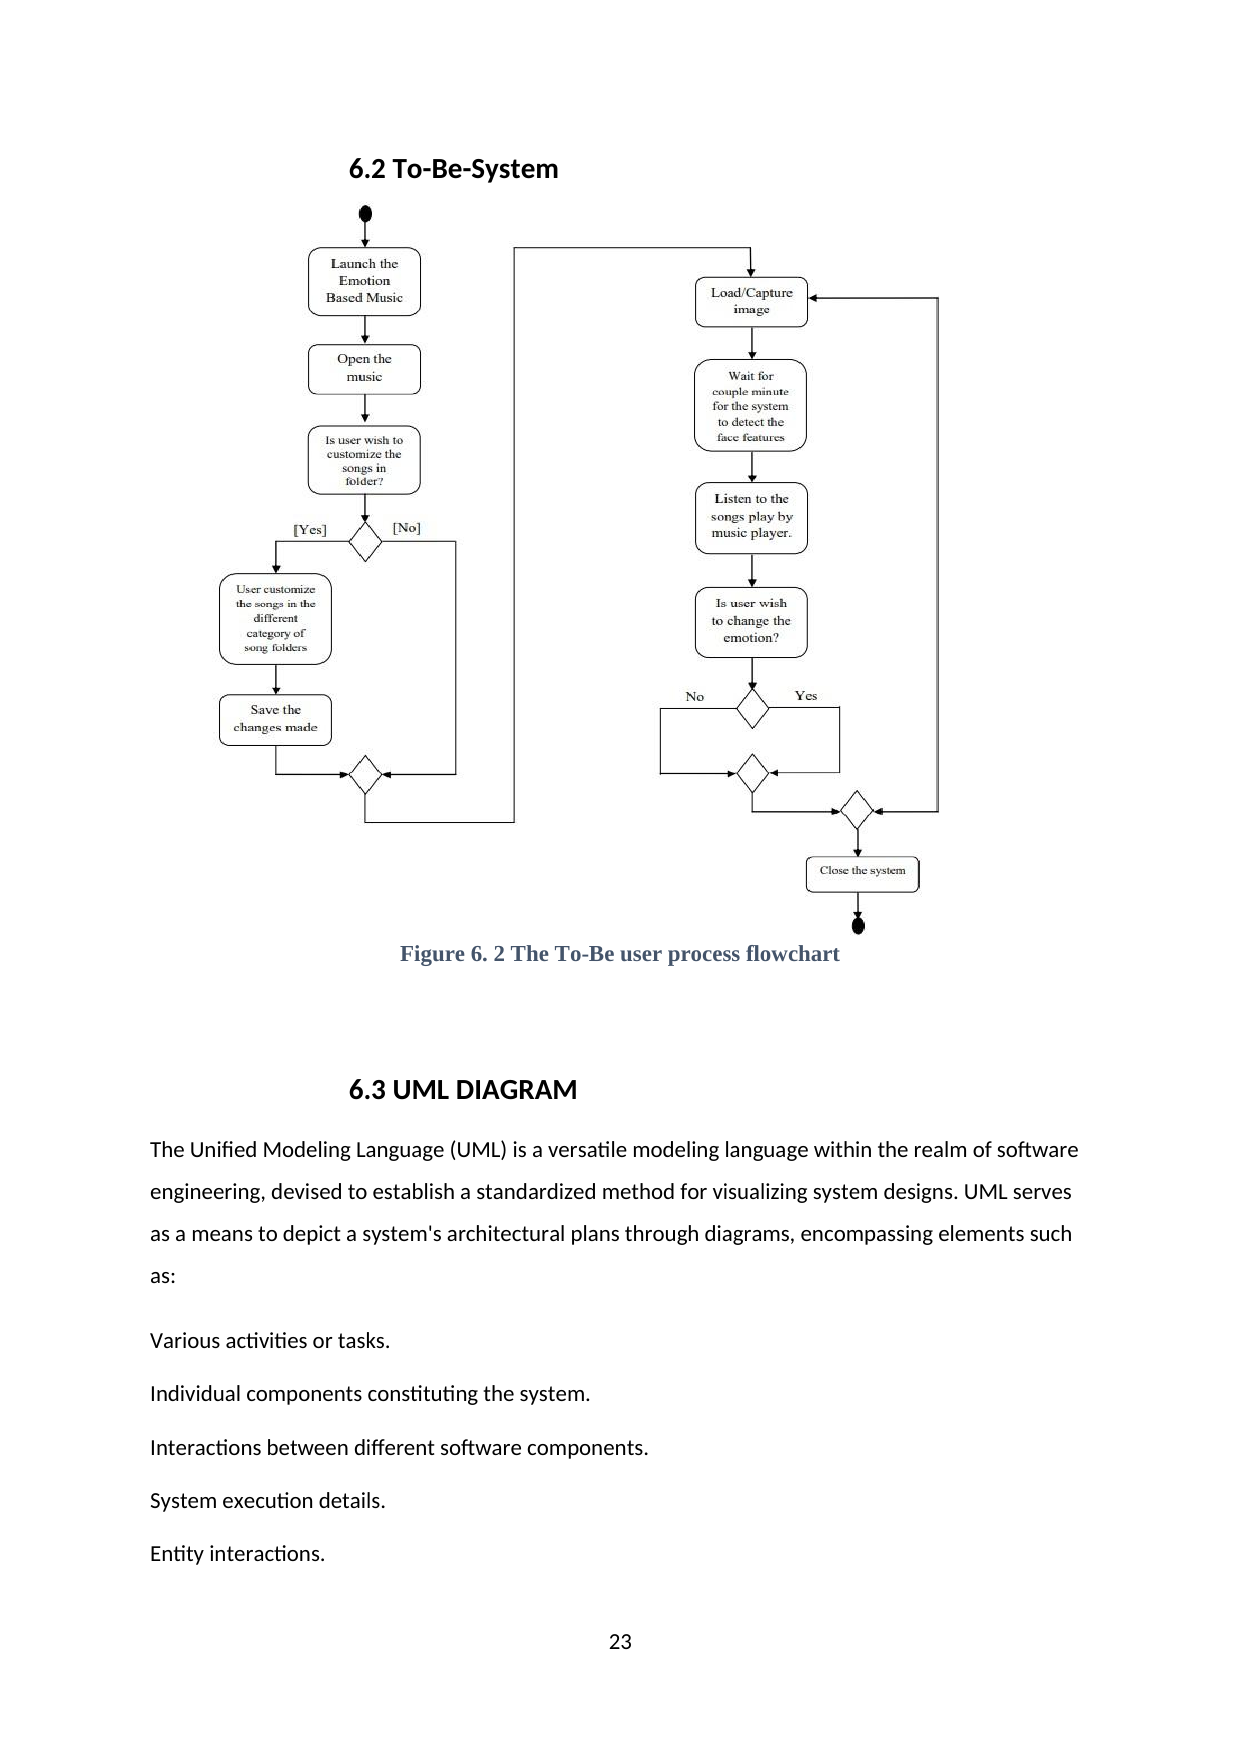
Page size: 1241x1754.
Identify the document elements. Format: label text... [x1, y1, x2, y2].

picture [150, 185, 965, 941]
text System execution details. [150, 1486, 1090, 1514]
text Individual components constituting the system. [150, 1379, 1090, 1407]
text Interactions between different software components. [150, 1433, 1090, 1461]
text Entity interactions. [150, 1539, 1090, 1567]
text Figure 6. 2 The To-Be user process flowchart [150, 940, 1090, 967]
text The Unified Modeling Language (UML) is a versatile modeling language within the realm of software engineering, devised to establish a standardized method for visualizing system designs. UML serves as a means to depict a system's architectural plans through diagrams, encompassing elements such as: [150, 1135, 1090, 1289]
subtitle 6.3 UML DIAGRAM [202, 1071, 1090, 1107]
subtitle 6.2 To-Be-System [202, 150, 1090, 186]
text Various activities or tasks. [150, 1326, 1090, 1354]
